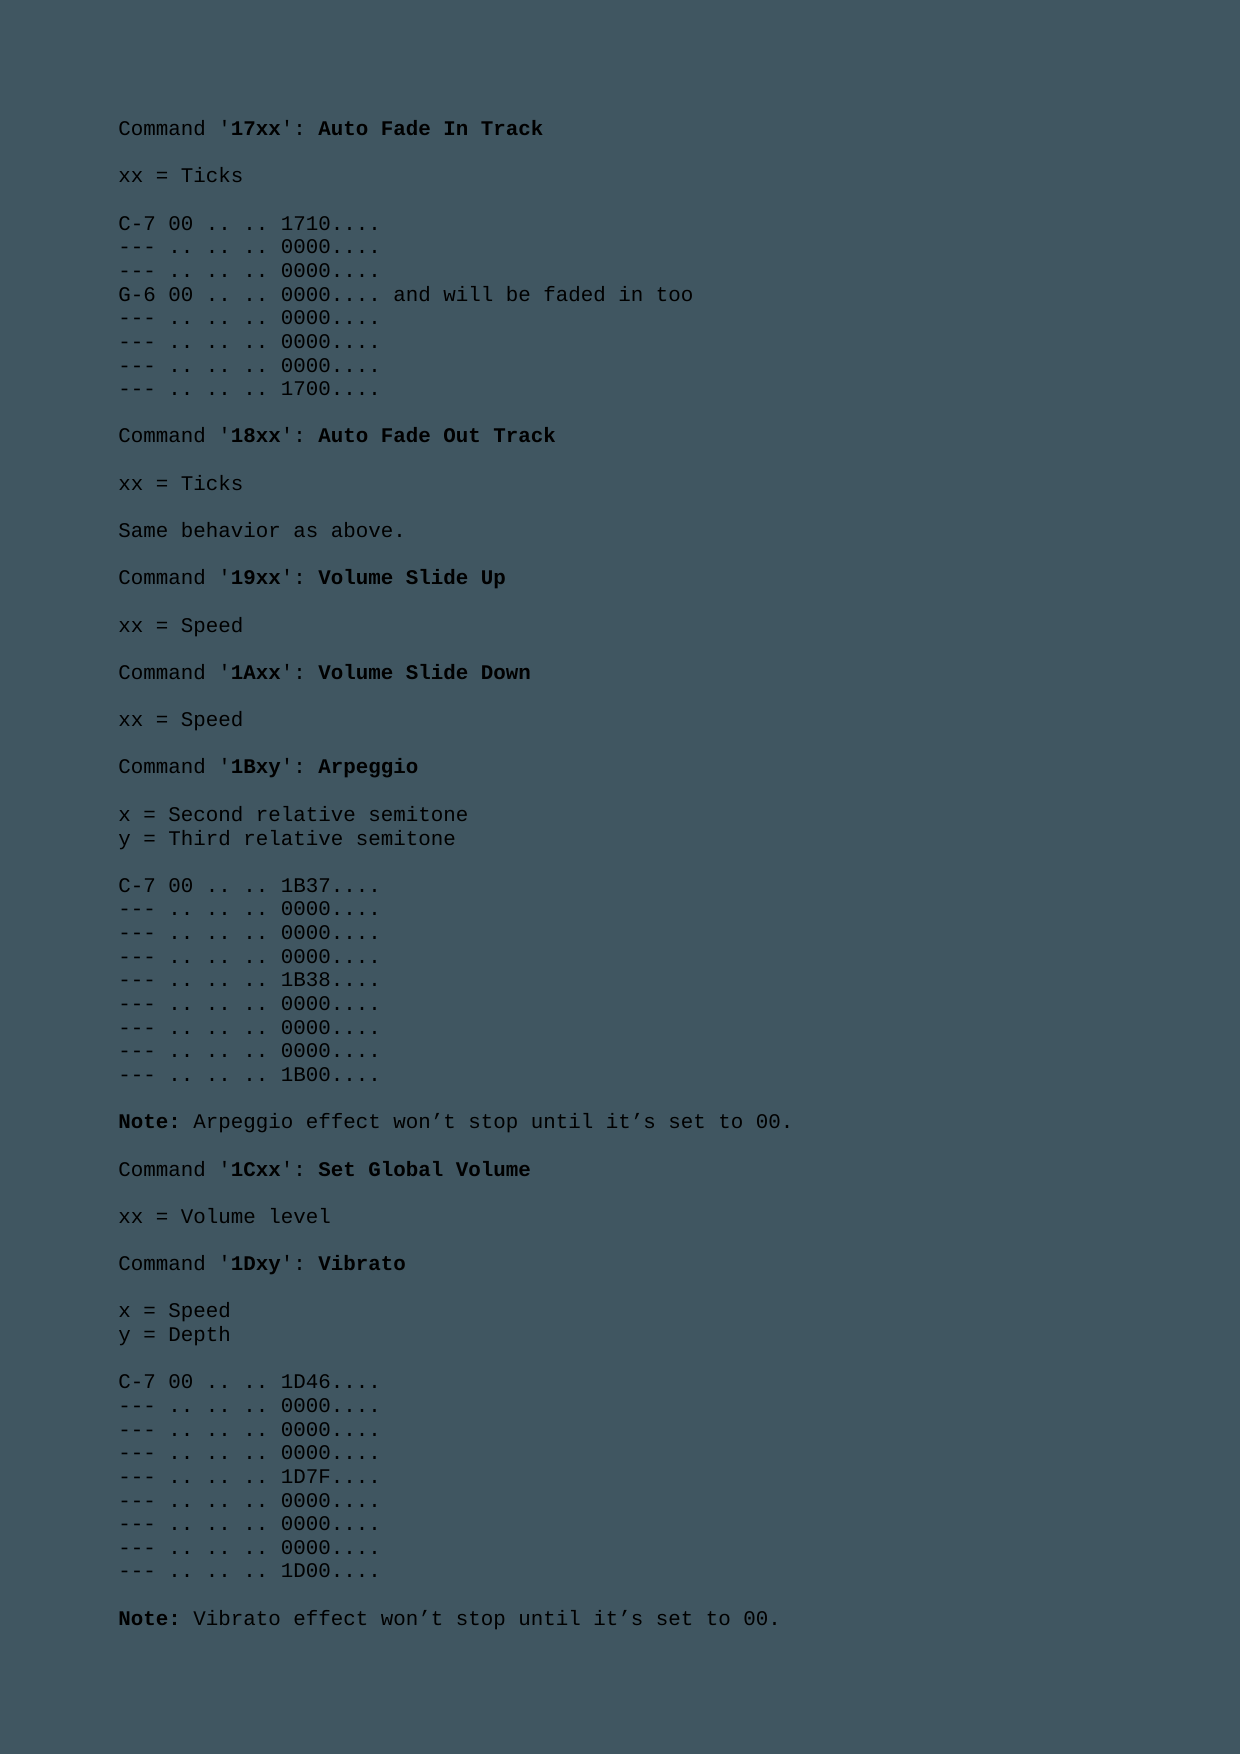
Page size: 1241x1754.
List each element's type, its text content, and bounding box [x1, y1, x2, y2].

text Command '1Axx': Volume Slide Down [118, 662, 1122, 686]
text Note: Arpeggio effect won’t stop until it’s set to 00. [118, 1111, 1122, 1135]
text C-7 00 .. .. 1D46.... [118, 1371, 1122, 1395]
text G-6 00 .. .. 0000.... and will be faded in too [118, 284, 1122, 307]
text --- .. .. .. 0000.... [118, 1537, 1122, 1561]
text Command '18xx': Auto Fade Out Track [118, 426, 1122, 449]
text C-7 00 .. .. 1710.... [118, 213, 1122, 236]
text --- .. .. .. 0000.... [118, 993, 1122, 1017]
text x = Second relative semitone [118, 804, 1122, 827]
text --- .. .. .. 1D00.... [118, 1561, 1122, 1584]
text --- .. .. .. 0000.... [118, 307, 1122, 331]
text Command '17xx': Auto Fade In Track [118, 118, 1122, 142]
text --- .. .. .. 0000.... [118, 1040, 1122, 1064]
text xx = Speed [118, 709, 1122, 733]
text --- .. .. .. 0000.... [118, 922, 1122, 946]
text --- .. .. .. 0000.... [118, 354, 1122, 378]
text xx = Volume level [118, 1206, 1122, 1229]
text xx = Ticks [118, 165, 1122, 189]
text --- .. .. .. 1B00.... [118, 1064, 1122, 1088]
text Same behavior as above. [118, 520, 1122, 544]
text xx = Ticks [118, 473, 1122, 496]
text --- .. .. .. 1B38.... [118, 969, 1122, 993]
text --- .. .. .. 0000.... [118, 1442, 1122, 1466]
text --- .. .. .. 0000.... [118, 260, 1122, 284]
text x = Speed [118, 1300, 1122, 1324]
text --- .. .. .. 0000.... [118, 331, 1122, 354]
text C-7 00 .. .. 1B37.... [118, 875, 1122, 898]
text y = Depth [118, 1324, 1122, 1348]
text Command '1Cxx': Set Global Volume [118, 1158, 1122, 1182]
text xx = Speed [118, 615, 1122, 638]
text Command '1Bxy': Arpeggio [118, 757, 1122, 780]
text --- .. .. .. 0000.... [118, 1419, 1122, 1442]
text --- .. .. .. 0000.... [118, 1395, 1122, 1419]
text --- .. .. .. 0000.... [118, 236, 1122, 260]
text Command '1Dxy': Vibrato [118, 1253, 1122, 1277]
text Note: Vibrato effect won’t stop until it’s set to 00. [118, 1608, 1122, 1631]
text --- .. .. .. 1700.... [118, 378, 1122, 402]
text y = Third relative semitone [118, 827, 1122, 851]
text --- .. .. .. 0000.... [118, 1017, 1122, 1040]
text --- .. .. .. 0000.... [118, 946, 1122, 969]
text Command '19xx': Volume Slide Up [118, 567, 1122, 591]
text --- .. .. .. 1D7F.... [118, 1466, 1122, 1489]
text --- .. .. .. 0000.... [118, 1489, 1122, 1513]
text --- .. .. .. 0000.... [118, 1513, 1122, 1537]
text --- .. .. .. 0000.... [118, 898, 1122, 922]
